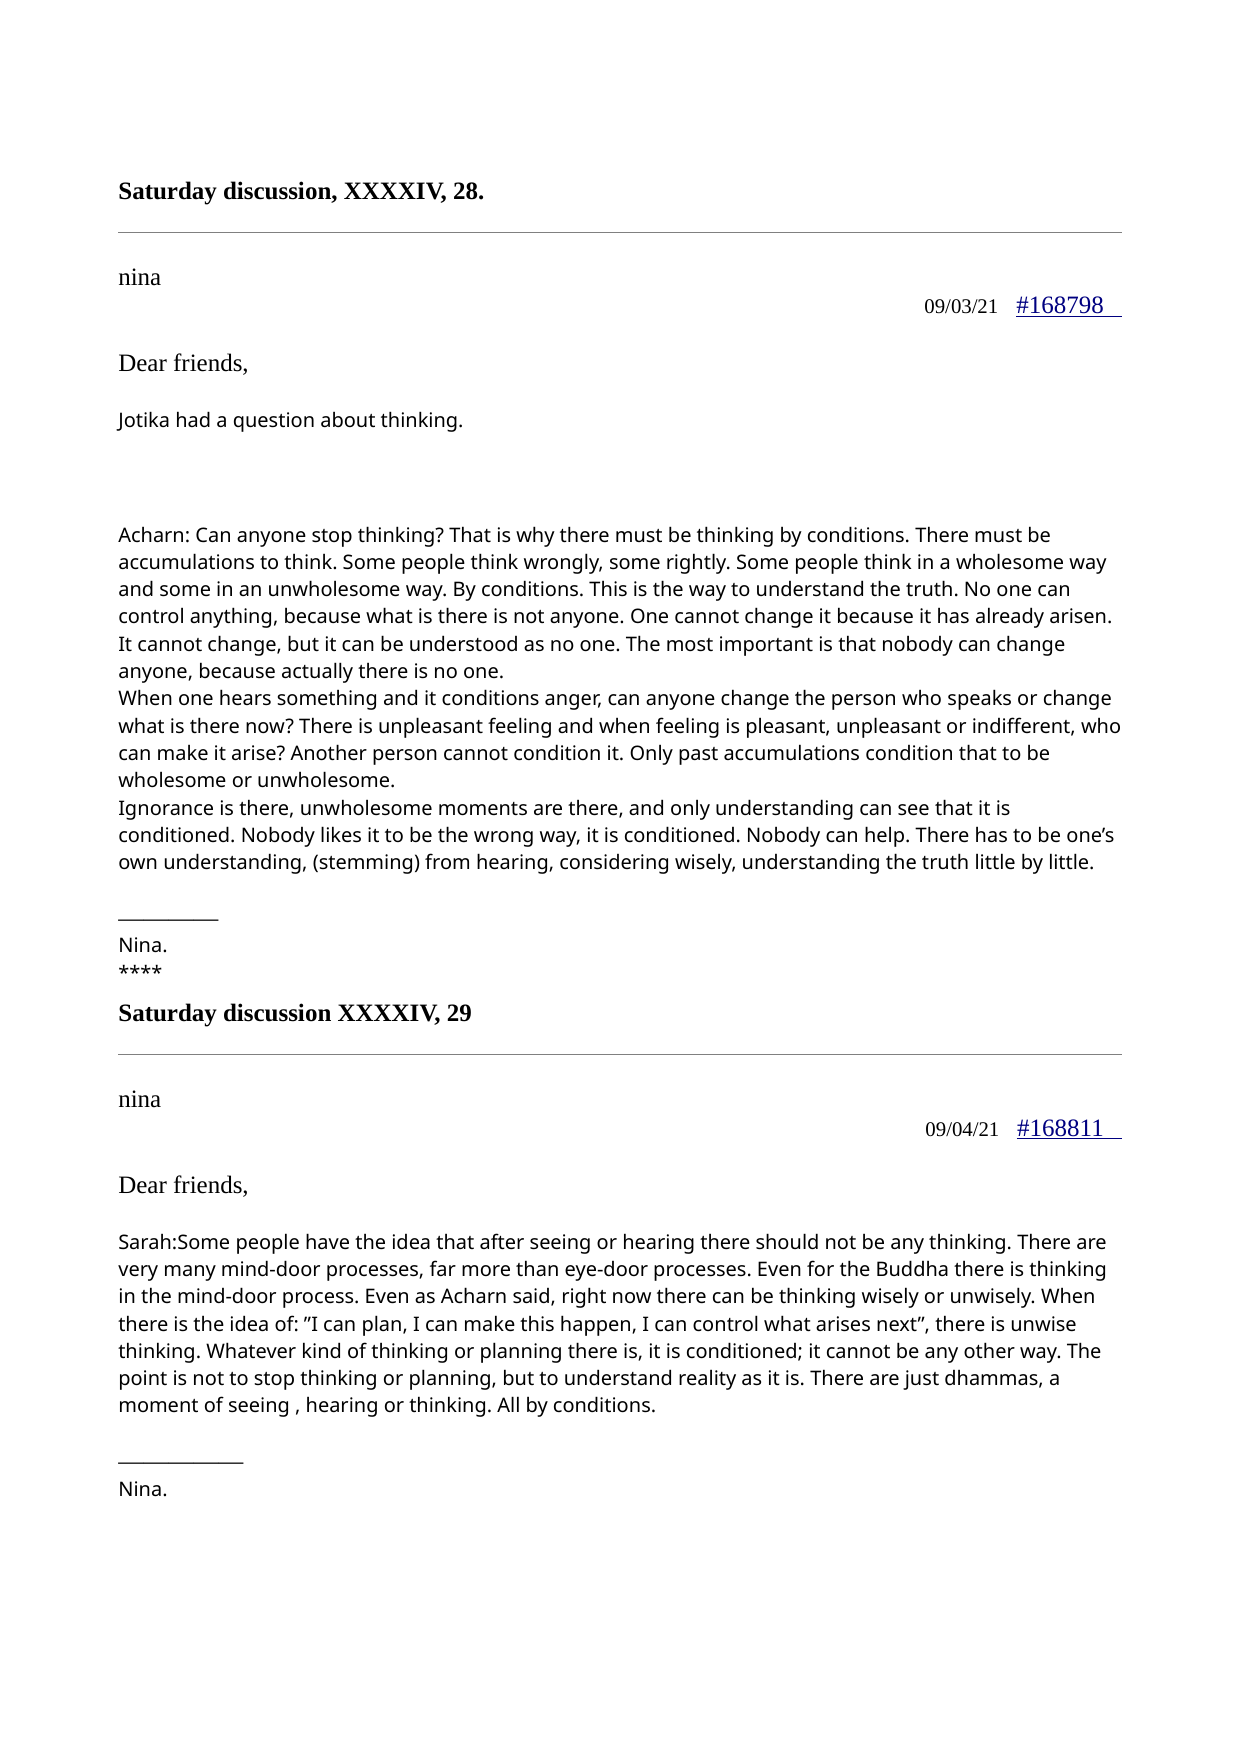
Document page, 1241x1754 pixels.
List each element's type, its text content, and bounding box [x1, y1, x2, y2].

table_header nina 09/04/21 #168811 Dear friends, Sarah:Some people have the idea that after seeing or hearing there should not be any thinking. There are very many mind-door processes, far more than eye-door processes. Even for the Buddha there is thinking in the mind-door process. Even as Acharn said, right now there can be thinking wisely or unwisely. When there is the idea of: ”I can plan, I can make this happen, I can control what arises next”, there is unwise thinking. Whatever kind of thinking or planning there is, it is conditioned; it cannot be any other way. The point is not to stop thinking or planning, but to understand reality as it is. There are just dhammas, a moment of seeing , hearing or thinking. All by conditions. ————— Nina. [118, 1055, 1122, 1502]
subtitle Saturday discussion XXXXIV, 29 [118, 998, 1122, 1027]
subtitle Saturday discussion, XXXXIV, 28. [118, 176, 1122, 205]
table_header nina 09/03/21 #168798 Dear friends, Jotika had a question about thinking. Acharn: Can anyone stop thinking? That is why there must be thinking by conditions. There must be accumulations to think. Some people think wrongly, some rightly. Some people think in a wholesome way and some in an unwholesome way. By conditions. This is the way to understand the truth. No one can control anything, because what is there is not anyone. One cannot change it because it has already arisen. It cannot change, but it can be understood as no one. The most important is that nobody can change anyone, because actually there is no one. When one hears something and it conditions anger, can anyone change the person who speaks or change what is there now? There is unpleasant feeling and when feeling is pleasant, unpleasant or indifferent, who can make it arise? Another person cannot condition it. Only past accumulations condition that to be wholesome or unwholesome. Ignorance is there, unwholesome moments are there, and only understanding can see that it is conditioned. Nobody likes it to be the wrong way, it is conditioned. Nobody can help. There has to be one’s own understanding, (stemming) from hearing, considering wisely, understanding the truth little by little. ———— Nina. **** [118, 233, 1122, 986]
